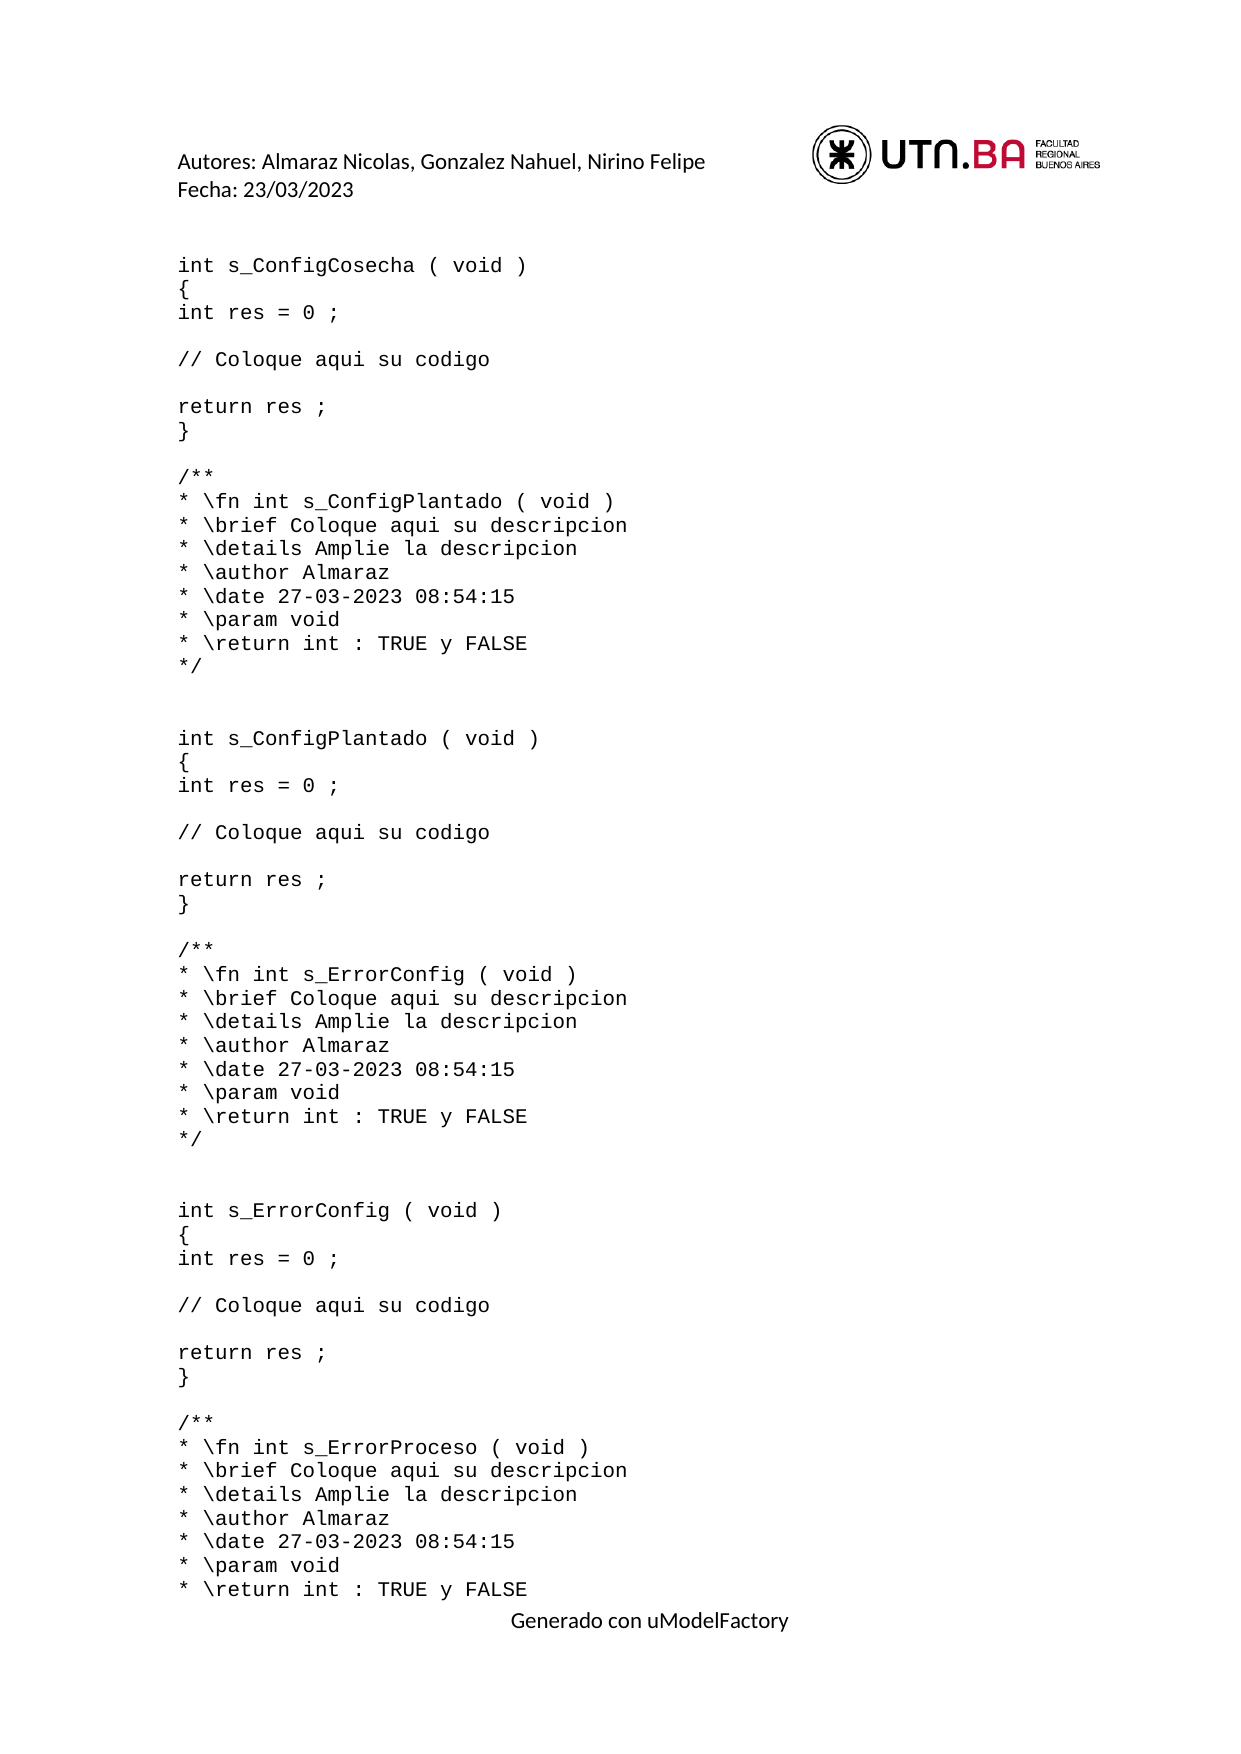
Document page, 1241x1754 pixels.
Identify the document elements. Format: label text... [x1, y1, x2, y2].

text * \details Amplie la descripcion [177, 1011, 1122, 1035]
text * \param void [177, 609, 1122, 633]
text * \param void [177, 1555, 1122, 1579]
text { [177, 1224, 1122, 1248]
text * \author Almaraz [177, 562, 1122, 586]
text // Coloque aqui su codigo [177, 349, 1122, 373]
text * \details Amplie la descripcion [177, 538, 1122, 562]
text * \return int : TRUE y FALSE [177, 633, 1122, 657]
text * \date 27-03-2023 08:54:15 [177, 1531, 1122, 1555]
text } [177, 420, 1122, 444]
text * \fn int s_ErrorConfig ( void ) [177, 964, 1122, 988]
text */ [177, 657, 1122, 680]
text * \param void [177, 1082, 1122, 1106]
text * \date 27-03-2023 08:54:15 [177, 1058, 1122, 1082]
text { [177, 751, 1122, 775]
text int res = 0 ; [177, 302, 1122, 326]
text } [177, 893, 1122, 917]
text int s_ConfigPlantado ( void ) [177, 727, 1122, 751]
text * \brief Coloque aqui su descripcion [177, 1461, 1122, 1484]
text // Coloque aqui su codigo [177, 822, 1122, 846]
text int res = 0 ; [177, 1248, 1122, 1271]
text int s_ErrorConfig ( void ) [177, 1200, 1122, 1224]
text * \date 27-03-2023 08:54:15 [177, 586, 1122, 609]
text * \brief Coloque aqui su descripcion [177, 515, 1122, 538]
text * \return int : TRUE y FALSE [177, 1106, 1122, 1129]
text * \brief Coloque aqui su descripcion [177, 988, 1122, 1011]
text */ [177, 1129, 1122, 1153]
text * \fn int s_ErrorProceso ( void ) [177, 1437, 1122, 1461]
text * \author Almaraz [177, 1035, 1122, 1058]
text * \details Amplie la descripcion [177, 1484, 1122, 1508]
text /** [177, 940, 1122, 964]
text // Coloque aqui su codigo [177, 1295, 1122, 1319]
text /** [177, 467, 1122, 491]
text * \author Almaraz [177, 1508, 1122, 1531]
text * \fn int s_ConfigPlantado ( void ) [177, 491, 1122, 515]
text int res = 0 ; [177, 775, 1122, 798]
text int s_ConfigCosecha ( void ) [177, 254, 1122, 278]
text return res ; [177, 869, 1122, 893]
text /** [177, 1413, 1122, 1437]
text * \return int : TRUE y FALSE [177, 1579, 1122, 1602]
text return res ; [177, 1342, 1122, 1366]
text return res ; [177, 396, 1122, 420]
text { [177, 278, 1122, 302]
picture [798, 118, 1122, 190]
text } [177, 1366, 1122, 1389]
